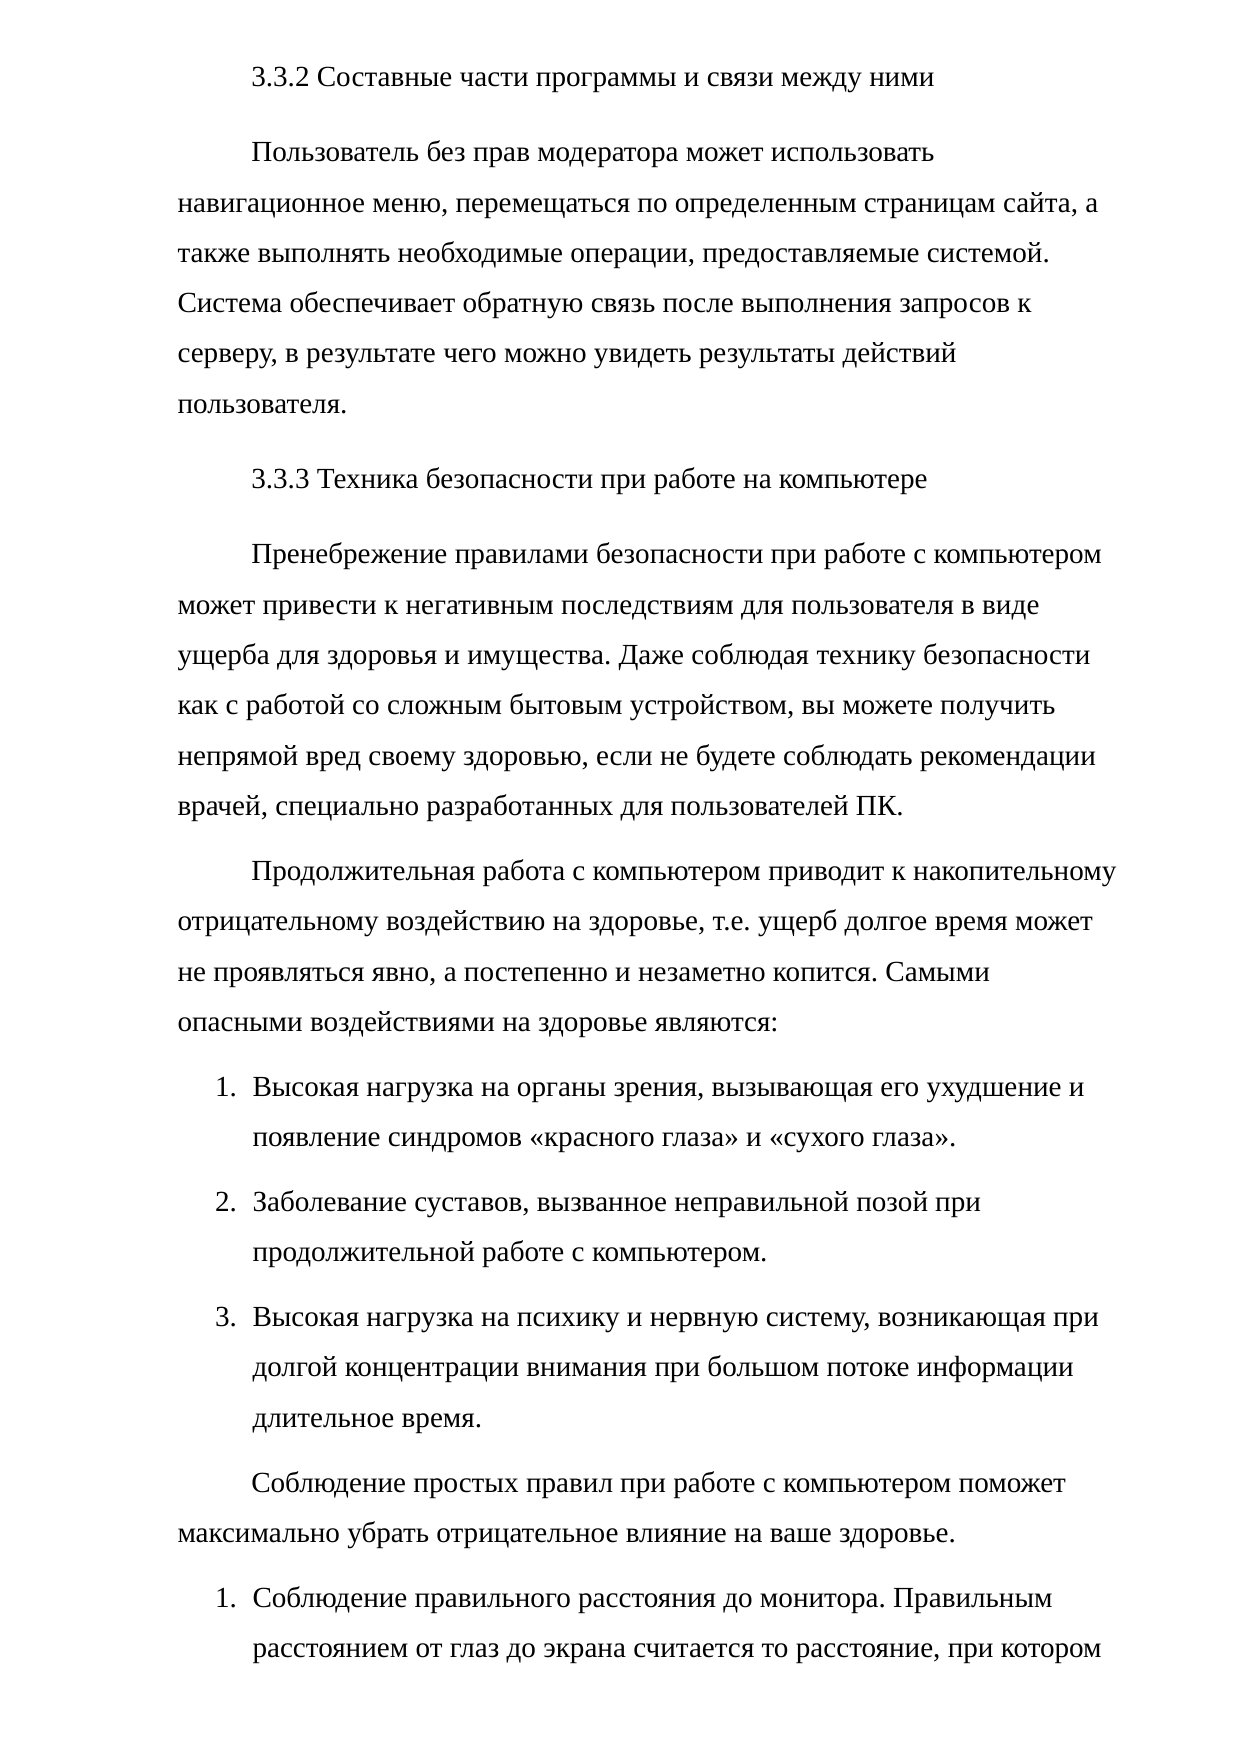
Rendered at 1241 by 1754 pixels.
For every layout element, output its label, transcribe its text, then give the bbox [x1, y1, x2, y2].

text Пользователь без прав модератора может использовать навигационное меню, перемещаться по определенным страницам сайта, а также выполнять необходимые операции, предоставляемые системой. Система обеспечивает обратную связь после выполнения запросов к серверу, в результате чего можно увидеть результаты действий пользователя. [177, 134, 1122, 419]
subtitle 3.3.2 Составные части программы и связи между ними [177, 59, 1122, 93]
text Пренебрежение правилами безопасности при работе с компьютером может привести к негативным последствиям для пользователя в виде ущерба для здоровья и имущества. Даже соблюдая технику безопасности как с работой со сложным бытовым устройством, вы можете получить непрямой вред своему здоровью, если не будете соблюдать рекомендации врачей, специально разработанных для пользователей ПК. [177, 537, 1122, 822]
list Высокая нагрузка на психику и нервную систему, возникающая при долгой концентрации внимания при большом потоке информации длительное время. [215, 1299, 1122, 1433]
list Высокая нагрузка на органы зрения, вызывающая его ухудшение и появление синдромов «красного глаза» и «сухого глаза». [215, 1069, 1122, 1153]
list Соблюдение правильного расстояния до монитора. Правильным расстоянием от глаз до экрана считается то расстояние, при котором [215, 1580, 1122, 1664]
text Продолжительная работа с компьютером приводит к накопительному отрицательному воздействию на здоровье, т.е. ущерб долгое время может не проявляться явно, а постепенно и незаметно копится. Самыми опасными воздействиями на здоровье являются: [177, 853, 1122, 1037]
text Соблюдение простых правил при работе с компьютером поможет максимально убрать отрицательное влияние на ваше здоровье. [177, 1465, 1122, 1549]
subtitle 3.3.3 Техника безопасности при работе на компьютере [177, 461, 1122, 495]
list Заболевание суставов, вызванное неправильной позой при продолжительной работе с компьютером. [215, 1184, 1122, 1268]
